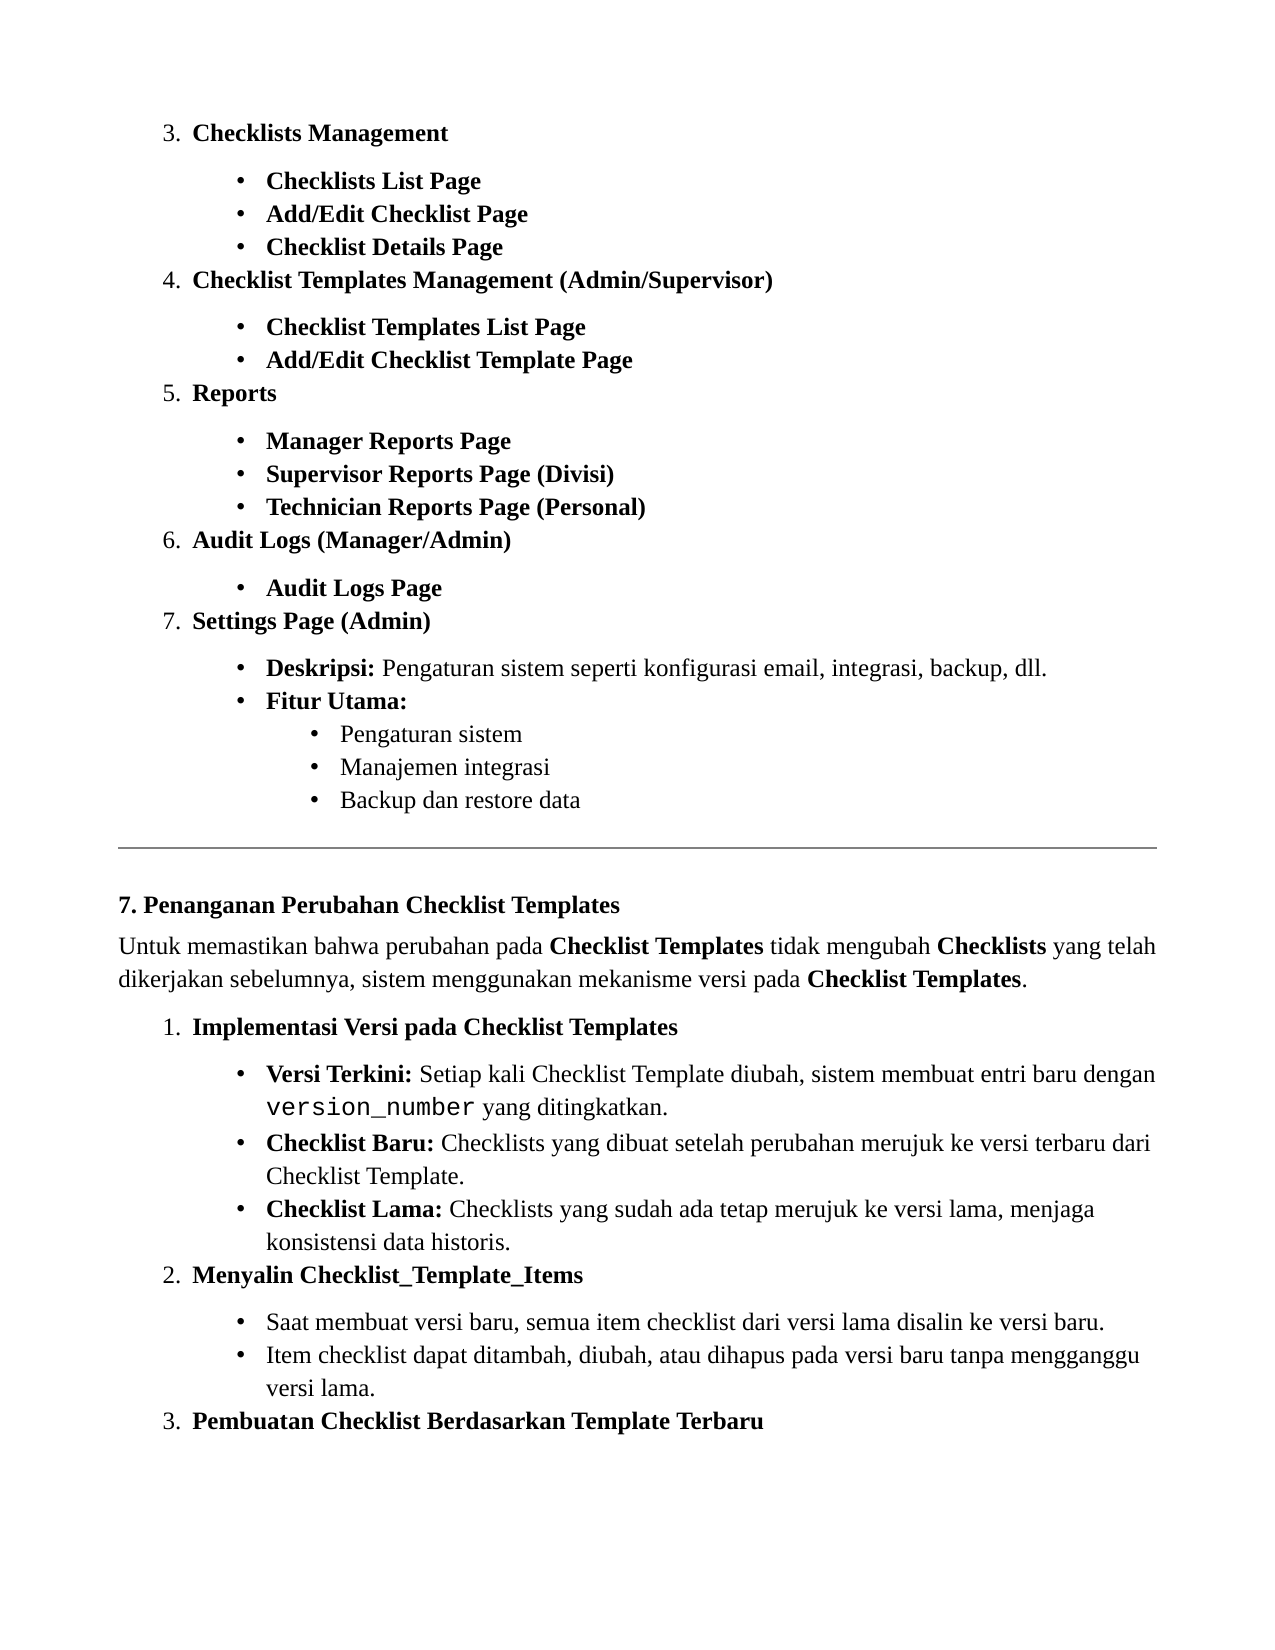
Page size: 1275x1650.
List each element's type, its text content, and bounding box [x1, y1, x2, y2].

list Pengaturan sistem [310, 719, 1157, 748]
list Supervisor Reports Page (Divisi) [236, 459, 1157, 488]
list Implementasi Versi pada Checklist Templates [162, 1012, 1157, 1040]
list Audit Logs (Manager/Admin) [162, 525, 1157, 554]
list Checklist Details Page [236, 232, 1157, 261]
text Untuk memastikan bahwa perubahan pada Checklist Templates tidak mengubah Checklists yang telah dikerjakan sebelumnya, sistem menggunakan mekanisme versi pada Checklist Templates. [118, 931, 1157, 993]
list Manager Reports Page [236, 426, 1157, 455]
list Checklist Baru: Checklists yang dibuat setelah perubahan merujuk ke versi terbaru dari Checklist Template. [236, 1128, 1157, 1189]
list Technician Reports Page (Personal) [236, 492, 1157, 521]
list Manajemen integrasi [310, 752, 1157, 781]
list Checklists Management [162, 118, 1157, 147]
list Checklists List Page [236, 166, 1157, 194]
list Versi Terkini: Setiap kali Checklist Template diubah, sistem membuat entri baru dengan version_number yang ditingkatkan. [236, 1059, 1157, 1123]
list Item checklist dapat ditambah, diubah, atau dihapus pada versi baru tanpa mengganggu versi lama. [236, 1340, 1157, 1402]
subtitle 7. Penanganan Perubahan Checklist Templates [118, 890, 1157, 918]
list Checklist Templates Management (Admin/Supervisor) [162, 265, 1157, 293]
list Checklist Lama: Checklists yang sudah ada tetap merujuk ke versi lama, menjaga konsistensi data historis. [236, 1194, 1157, 1256]
list Pembuatan Checklist Berdasarkan Template Terbaru [162, 1406, 1157, 1435]
list Checklist Templates List Page [236, 312, 1157, 341]
list Settings Page (Admin) [162, 606, 1157, 634]
list Fitur Utama: [236, 686, 1157, 715]
list Reports [162, 378, 1157, 407]
list Add/Edit Checklist Template Page [236, 345, 1157, 374]
list Deskripsi: Pengaturan sistem seperti konfigurasi email, integrasi, backup, dll. [236, 653, 1157, 682]
list Backup dan restore data [310, 785, 1157, 814]
list Saat membuat versi baru, semua item checklist dari versi lama disalin ke versi baru. [236, 1307, 1157, 1336]
list Audit Logs Page [236, 573, 1157, 601]
list Add/Edit Checklist Page [236, 199, 1157, 227]
list Menyalin Checklist_Template_Items [162, 1260, 1157, 1288]
